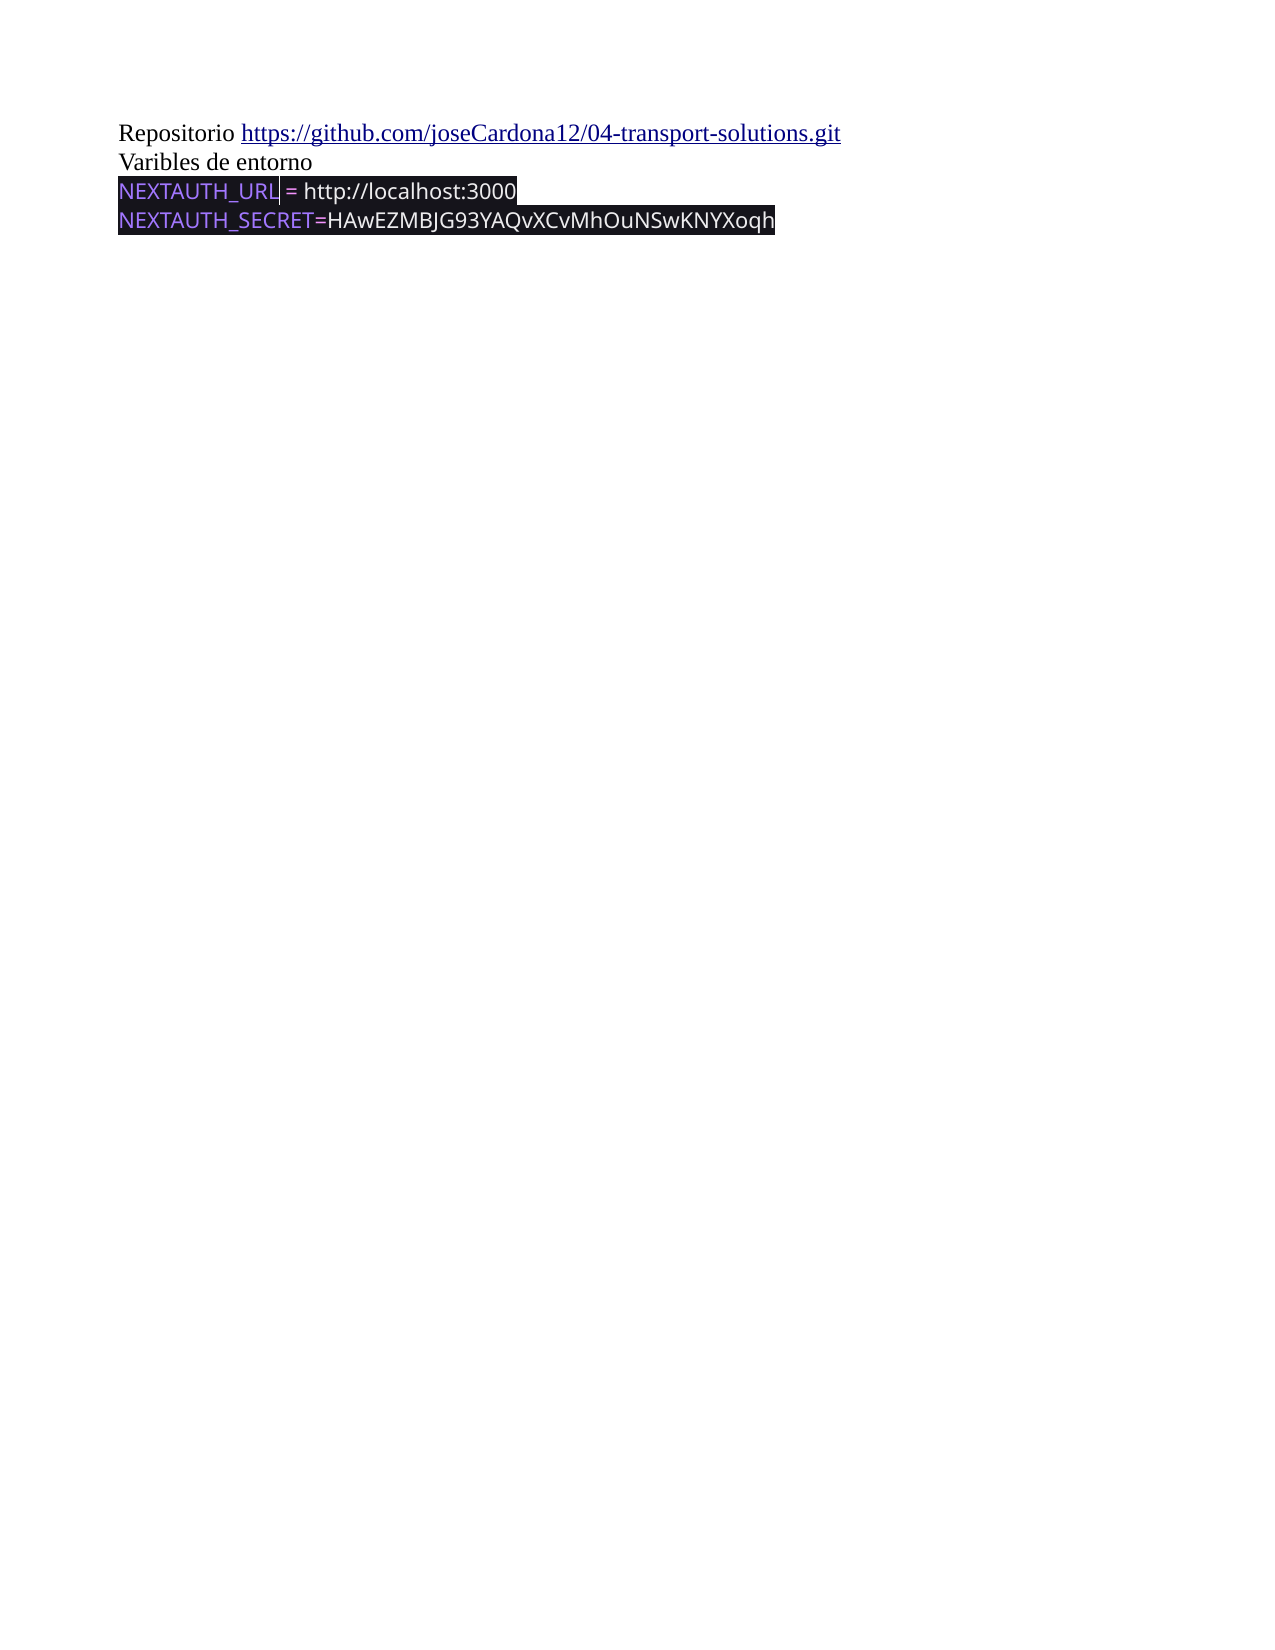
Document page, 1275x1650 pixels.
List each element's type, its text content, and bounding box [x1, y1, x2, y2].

text NEXTAUTH_URL = http://localhost:3000 [118, 176, 1157, 205]
text NEXTAUTH_SECRET=HAwEZMBJG93YAQvXCvMhOuNSwKNYXoqh [118, 205, 1157, 235]
text Varibles de entorno [118, 147, 1157, 176]
text Repositorio https://github.com/joseCardona12/04-transport-solutions.git [118, 118, 1157, 147]
